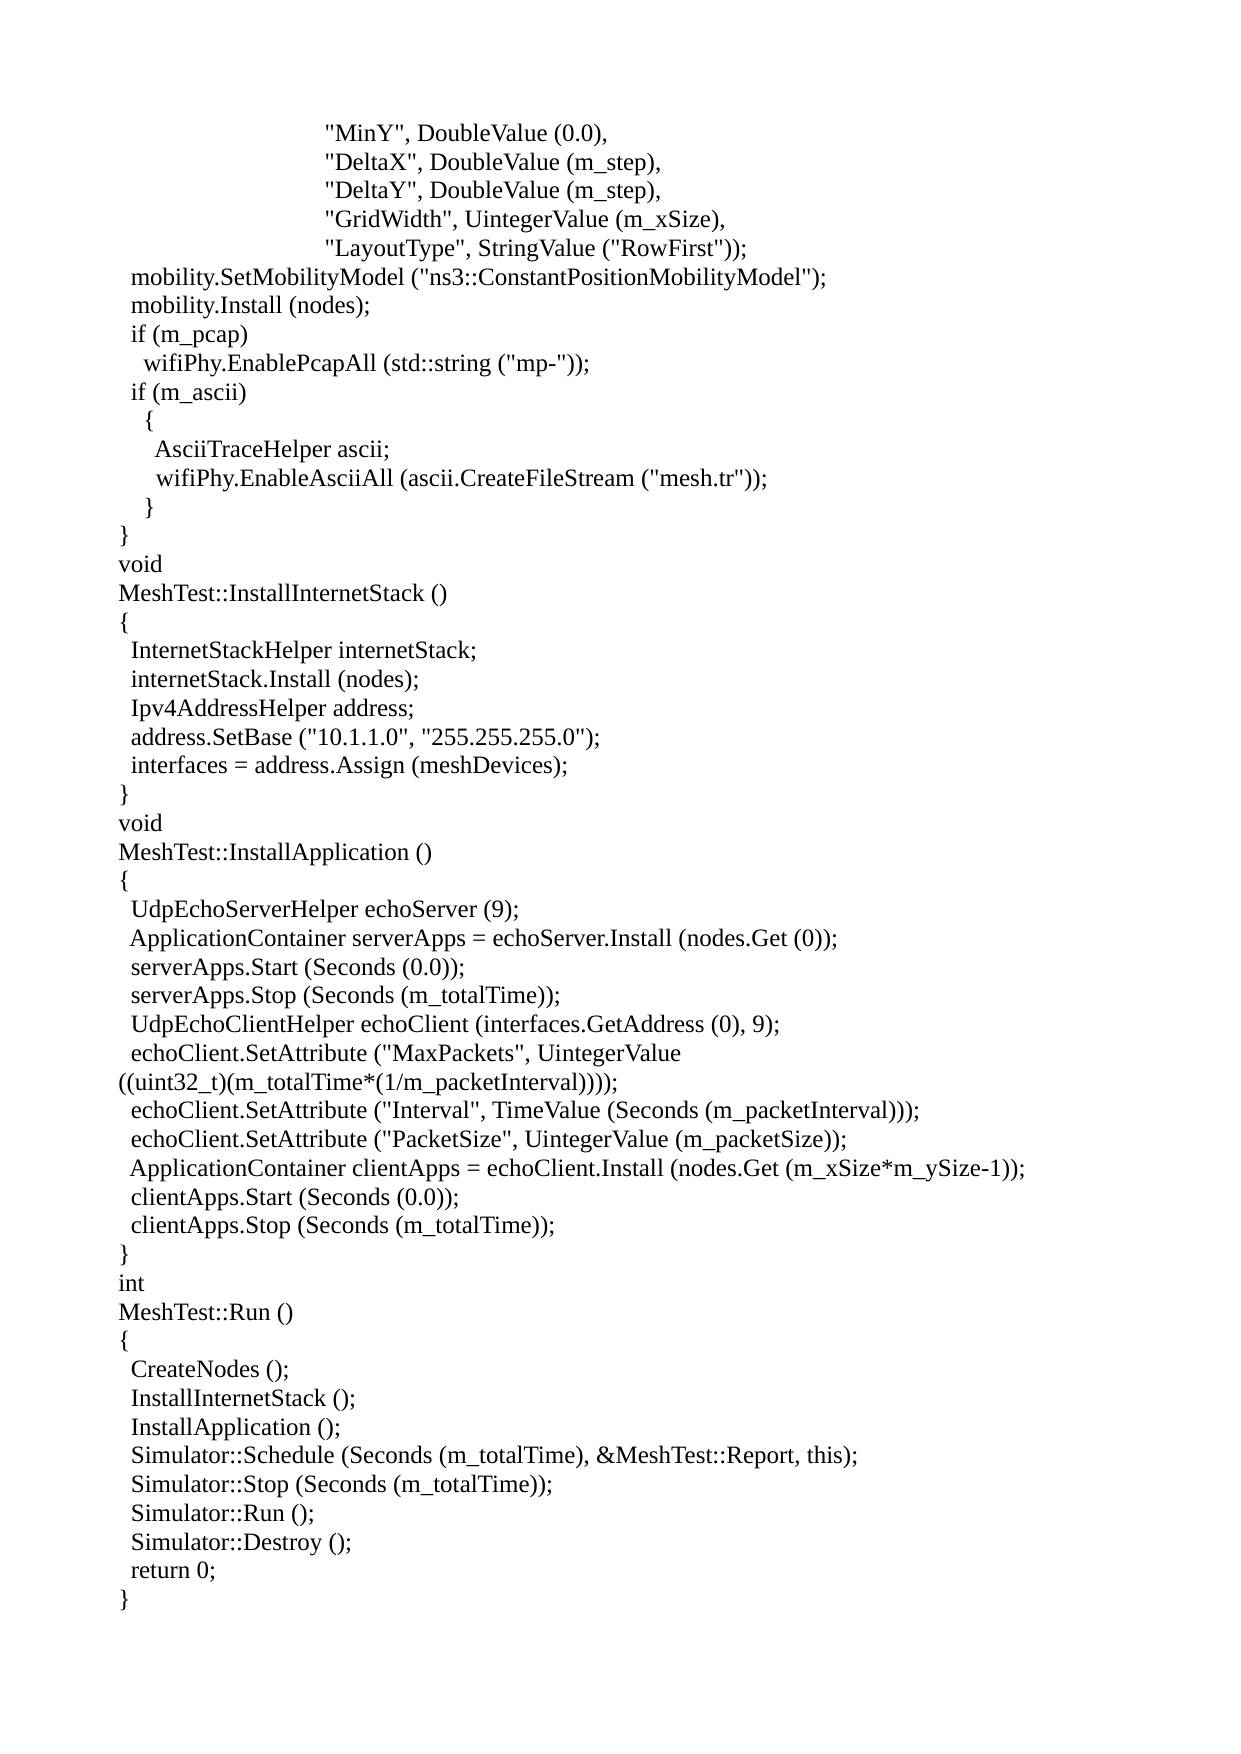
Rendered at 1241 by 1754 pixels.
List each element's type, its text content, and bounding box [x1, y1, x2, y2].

text Simulator::Run (); [118, 1498, 1122, 1527]
text { [118, 866, 1122, 894]
text "GridWidth", UintegerValue (m_xSize), [118, 204, 1122, 233]
text Simulator::Schedule (Seconds (m_totalTime), &MeshTest::Report, this); [118, 1441, 1122, 1469]
text void [118, 549, 1122, 578]
text } [118, 521, 1122, 549]
text Simulator::Stop (Seconds (m_totalTime)); [118, 1469, 1122, 1498]
text serverApps.Stop (Seconds (m_totalTime)); [118, 981, 1122, 1009]
text mobility.SetMobilityModel ("ns3::ConstantPositionMobilityModel"); [118, 262, 1122, 291]
text wifiPhy.EnablePcapAll (std::string ("mp-")); [118, 348, 1122, 377]
text UdpEchoServerHelper echoServer (9); [118, 894, 1122, 923]
text MeshTest::InstallApplication () [118, 837, 1122, 866]
text "LayoutType", StringValue ("RowFirst")); [118, 233, 1122, 262]
text { [118, 1326, 1122, 1354]
text echoClient.SetAttribute ("PacketSize", UintegerValue (m_packetSize)); [118, 1124, 1122, 1153]
text if (m_ascii) [118, 377, 1122, 406]
text CreateNodes (); [118, 1354, 1122, 1383]
text } [118, 492, 1122, 521]
text { [118, 607, 1122, 636]
text UdpEchoClientHelper echoClient (interfaces.GetAddress (0), 9); [118, 1009, 1122, 1038]
text return 0; [118, 1556, 1122, 1584]
text InternetStackHelper internetStack; [118, 636, 1122, 664]
text wifiPhy.EnableAsciiAll (ascii.CreateFileStream ("mesh.tr")); [118, 463, 1122, 492]
text address.SetBase ("10.1.1.0", "255.255.255.0"); [118, 722, 1122, 751]
text "MinY", DoubleValue (0.0), [118, 118, 1122, 147]
text void [118, 808, 1122, 837]
text Simulator::Destroy (); [118, 1527, 1122, 1556]
text InstallInternetStack (); [118, 1383, 1122, 1412]
text serverApps.Start (Seconds (0.0)); [118, 952, 1122, 981]
text } [118, 779, 1122, 808]
text interfaces = address.Assign (meshDevices); [118, 751, 1122, 779]
text } [118, 1239, 1122, 1268]
text echoClient.SetAttribute ("MaxPackets", UintegerValue ((uint32_t)(m_totalTime*(1/m_packetInterval)))); [118, 1038, 1122, 1096]
text AsciiTraceHelper ascii; [118, 434, 1122, 463]
text ApplicationContainer serverApps = echoServer.Install (nodes.Get (0)); [118, 923, 1122, 952]
text MeshTest::Run () [118, 1297, 1122, 1326]
text { [118, 406, 1122, 434]
text internetStack.Install (nodes); [118, 664, 1122, 693]
text clientApps.Stop (Seconds (m_totalTime)); [118, 1211, 1122, 1239]
text "DeltaX", DoubleValue (m_step), [118, 147, 1122, 176]
text if (m_pcap) [118, 319, 1122, 348]
text int [118, 1268, 1122, 1297]
text mobility.Install (nodes); [118, 291, 1122, 319]
text InstallApplication (); [118, 1412, 1122, 1441]
text MeshTest::InstallInternetStack () [118, 578, 1122, 607]
text "DeltaY", DoubleValue (m_step), [118, 176, 1122, 204]
text ApplicationContainer clientApps = echoClient.Install (nodes.Get (m_xSize*m_ySize-1)); [118, 1153, 1122, 1182]
text } [118, 1584, 1122, 1613]
text Ipv4AddressHelper address; [118, 693, 1122, 722]
text echoClient.SetAttribute ("Interval", TimeValue (Seconds (m_packetInterval))); [118, 1096, 1122, 1124]
text clientApps.Start (Seconds (0.0)); [118, 1182, 1122, 1211]
